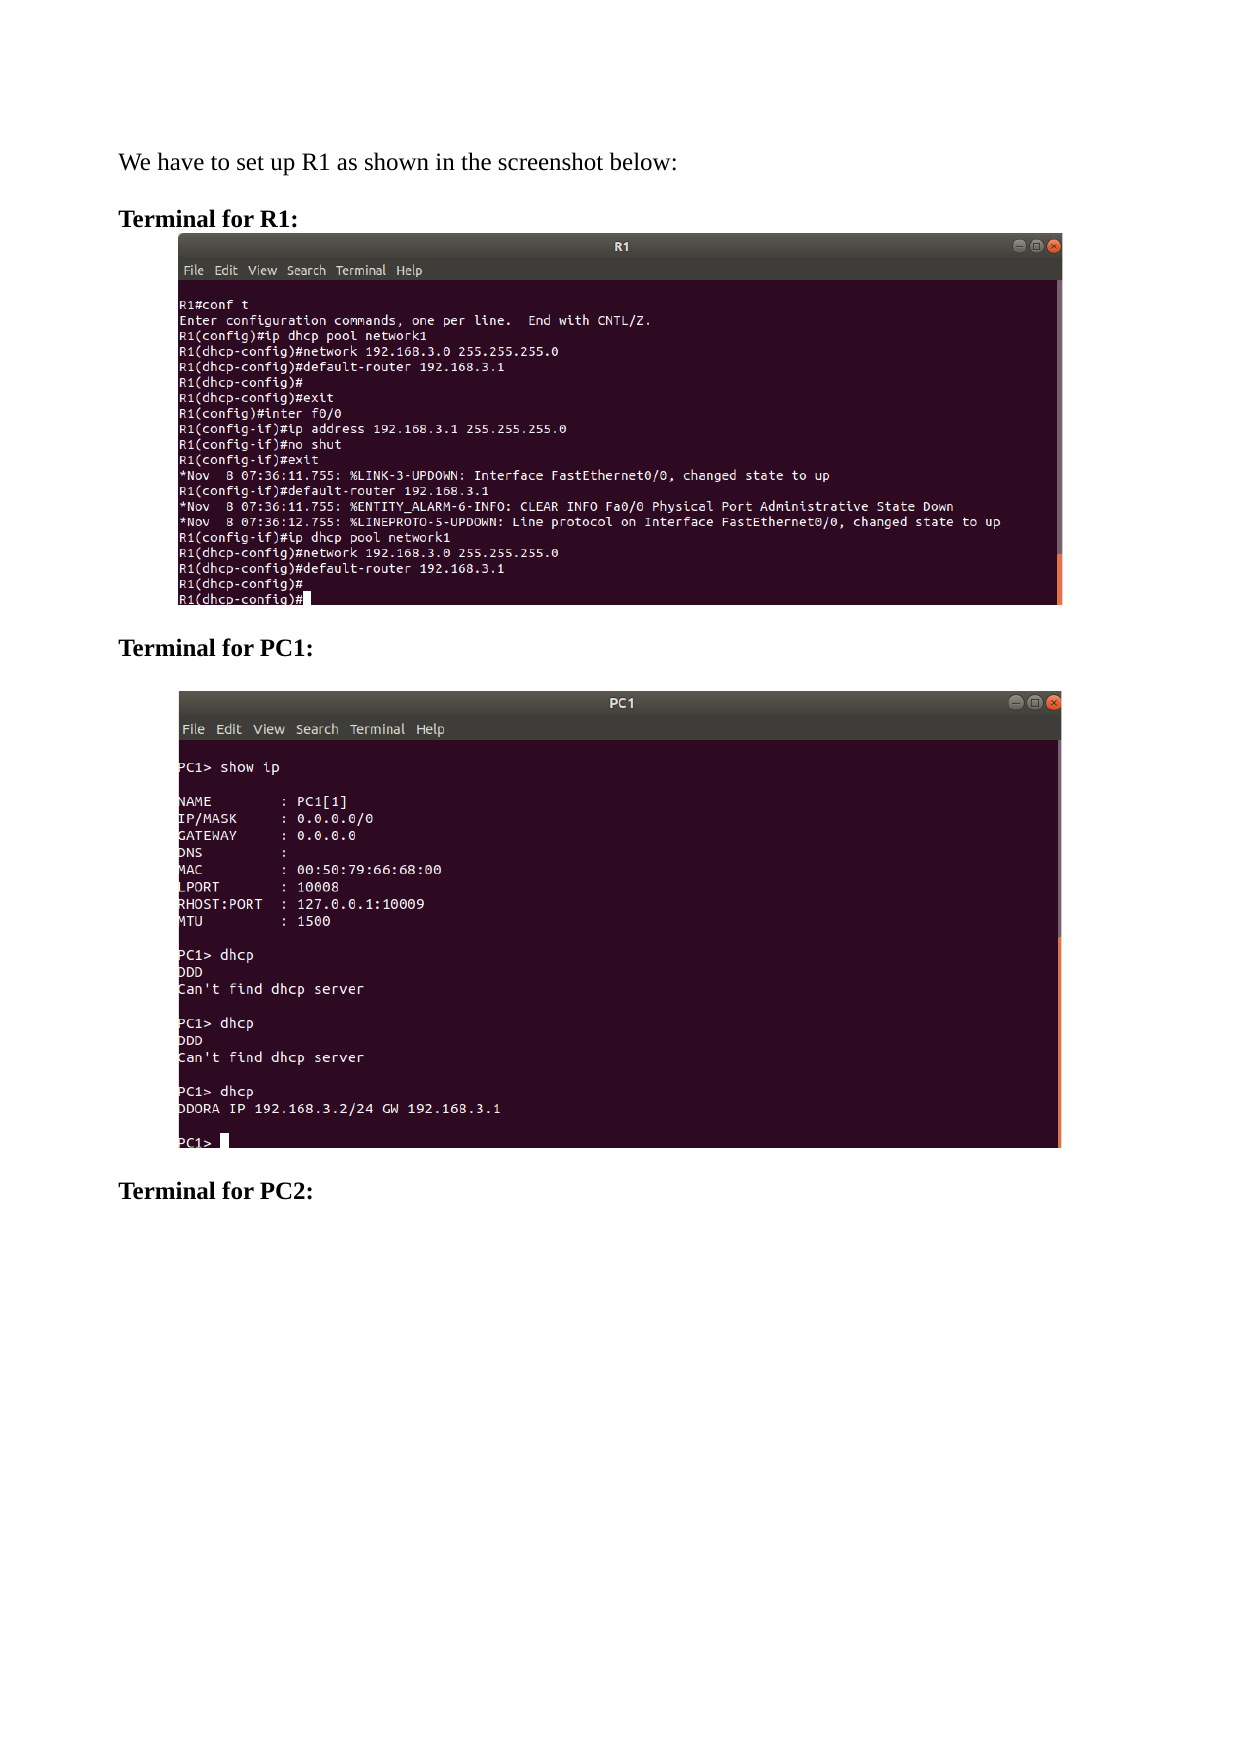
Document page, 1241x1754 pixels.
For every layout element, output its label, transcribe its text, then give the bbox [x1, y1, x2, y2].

text Terminal for R1: [118, 204, 1122, 233]
text Terminal for PC1: [118, 633, 1122, 662]
text We have to set up R1 as shown in the screenshot below: [118, 147, 1122, 176]
text Terminal for PC2: [118, 1176, 1122, 1205]
picture [178, 691, 1062, 1148]
picture [178, 233, 1063, 605]
